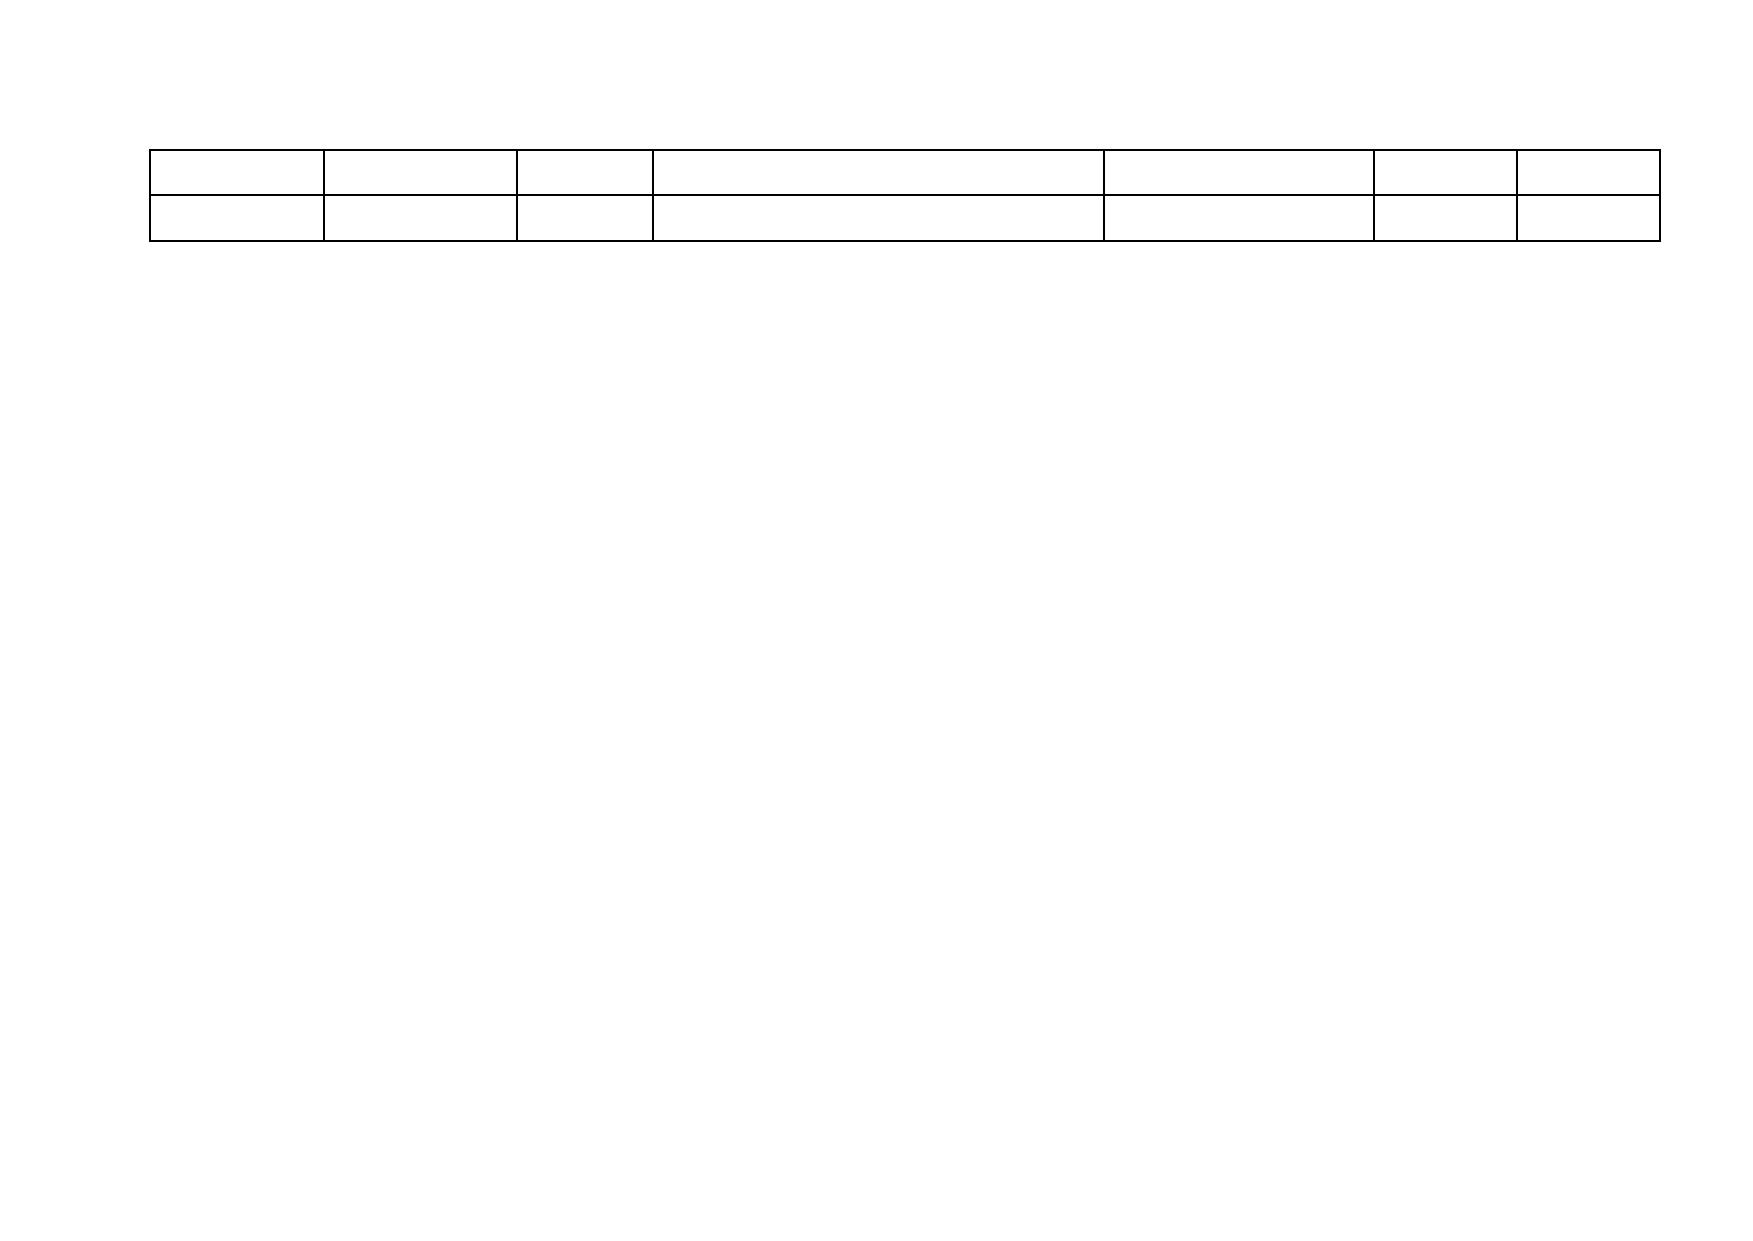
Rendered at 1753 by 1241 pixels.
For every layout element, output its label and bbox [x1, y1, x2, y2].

table_cell [151, 151, 323, 194]
table_cell [1518, 196, 1659, 240]
table_cell [1105, 151, 1373, 194]
table_cell [1375, 196, 1516, 240]
table_cell [1375, 151, 1516, 194]
table_cell [654, 151, 1103, 194]
table_cell [1105, 196, 1373, 240]
table_cell [1518, 151, 1659, 194]
table_cell [325, 196, 516, 240]
table_cell [654, 196, 1103, 240]
table_cell [151, 196, 323, 240]
table_cell [518, 196, 652, 240]
table_cell [518, 151, 652, 194]
table_cell [325, 151, 516, 194]
